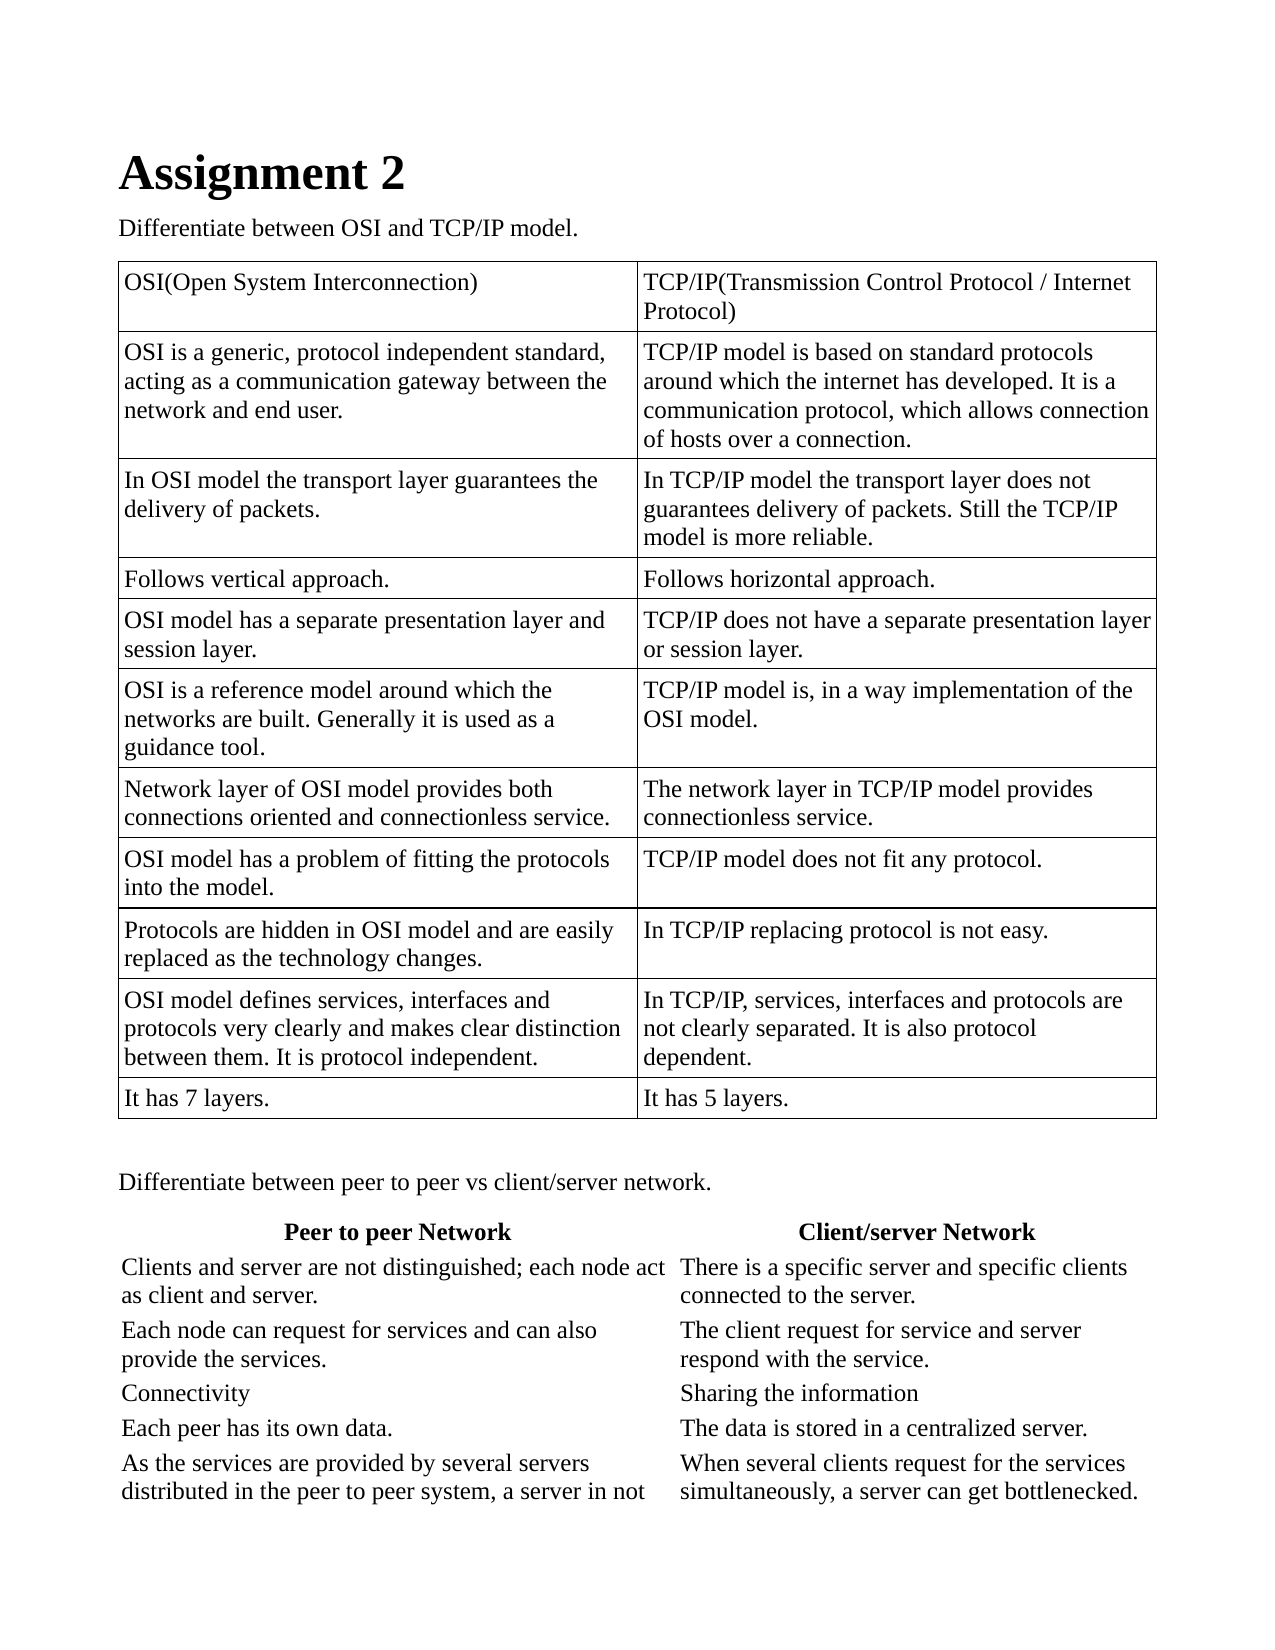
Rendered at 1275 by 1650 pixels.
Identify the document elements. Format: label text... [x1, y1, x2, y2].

table_cell TCP/IP model does not fit any protocol. [638, 838, 1156, 907]
table_cell In TCP/IP, services, interfaces and protocols are not clearly separated. It is also protocol dependent. [638, 979, 1156, 1077]
table_cell Each node can request for services and can also provide the services. [118, 1312, 677, 1376]
table_cell Each peer has its own data. [118, 1410, 677, 1445]
table_cell There is a specific server and specific clients connected to the server. [677, 1249, 1157, 1312]
table_cell In OSI model the transport layer guarantees the delivery of packets. [119, 459, 637, 557]
table_cell It has 7 layers. [119, 1078, 637, 1118]
table_cell OSI model has a problem of fitting the protocols into the model. [119, 838, 637, 907]
table_cell TCP/IP model is based on standard protocols around which the internet has developed. It is a communication protocol, which allows connection of hosts over a connection. [638, 332, 1156, 458]
table_cell In TCP/IP model the transport layer does not guarantees delivery of packets. Still the TCP/IP model is more reliable. [638, 459, 1156, 557]
table_cell Follows vertical approach. [119, 558, 637, 598]
table_header Protocols are hidden in OSI model and are easily replaced as the technology changes. [119, 909, 637, 978]
table_cell Network layer of OSI model provides both connections oriented and connectionless service. [119, 768, 637, 837]
subtitle Assignment 2 [118, 143, 1157, 201]
table_header In TCP/IP replacing protocol is not easy. [638, 909, 1156, 978]
table_header Peer to peer Network [118, 1214, 677, 1249]
table_cell As the services are provided by several servers distributed in the peer to peer system, a server in not [118, 1445, 677, 1508]
table_cell TCP/IP does not have a separate presentation layer or session layer. [638, 599, 1156, 668]
table_header OSI(Open System Interconnection) [119, 262, 637, 331]
table_cell OSI model has a separate presentation layer and session layer. [119, 599, 637, 668]
table_cell It has 5 layers. [638, 1078, 1156, 1118]
table_cell The network layer in TCP/IP model provides connectionless service. [638, 768, 1156, 837]
table_header Client/server Network [677, 1214, 1157, 1249]
table_cell Connectivity [118, 1376, 677, 1410]
text Differentiate between peer to peer vs client/server network. [118, 1167, 1157, 1195]
table_cell Follows horizontal approach. [638, 558, 1156, 598]
table_cell OSI model defines services, interfaces and protocols very clearly and makes clear distinction between them. It is protocol independent. [119, 979, 637, 1077]
table_cell OSI is a reference model around which the networks are built. Generally it is used as a guidance tool. [119, 669, 637, 767]
table_cell Clients and server are not distinguished; each node act as client and server. [118, 1249, 677, 1312]
table_cell When several clients request for the services simultaneously, a server can get bottlenecked. [677, 1445, 1157, 1508]
table_cell TCP/IP model is, in a way implementation of the OSI model. [638, 669, 1156, 767]
table_cell Sharing the information [677, 1376, 1157, 1410]
table_cell OSI is a generic, protocol independent standard, acting as a communication gateway between the network and end user. [119, 332, 637, 458]
table_header TCP/IP(Transmission Control Protocol / Internet Protocol) [638, 262, 1156, 331]
table_cell The client request for service and server respond with the service. [677, 1312, 1157, 1376]
table_cell The data is stored in a centralized server. [677, 1410, 1157, 1445]
text Differentiate between OSI and TCP/IP model. [118, 213, 1157, 242]
